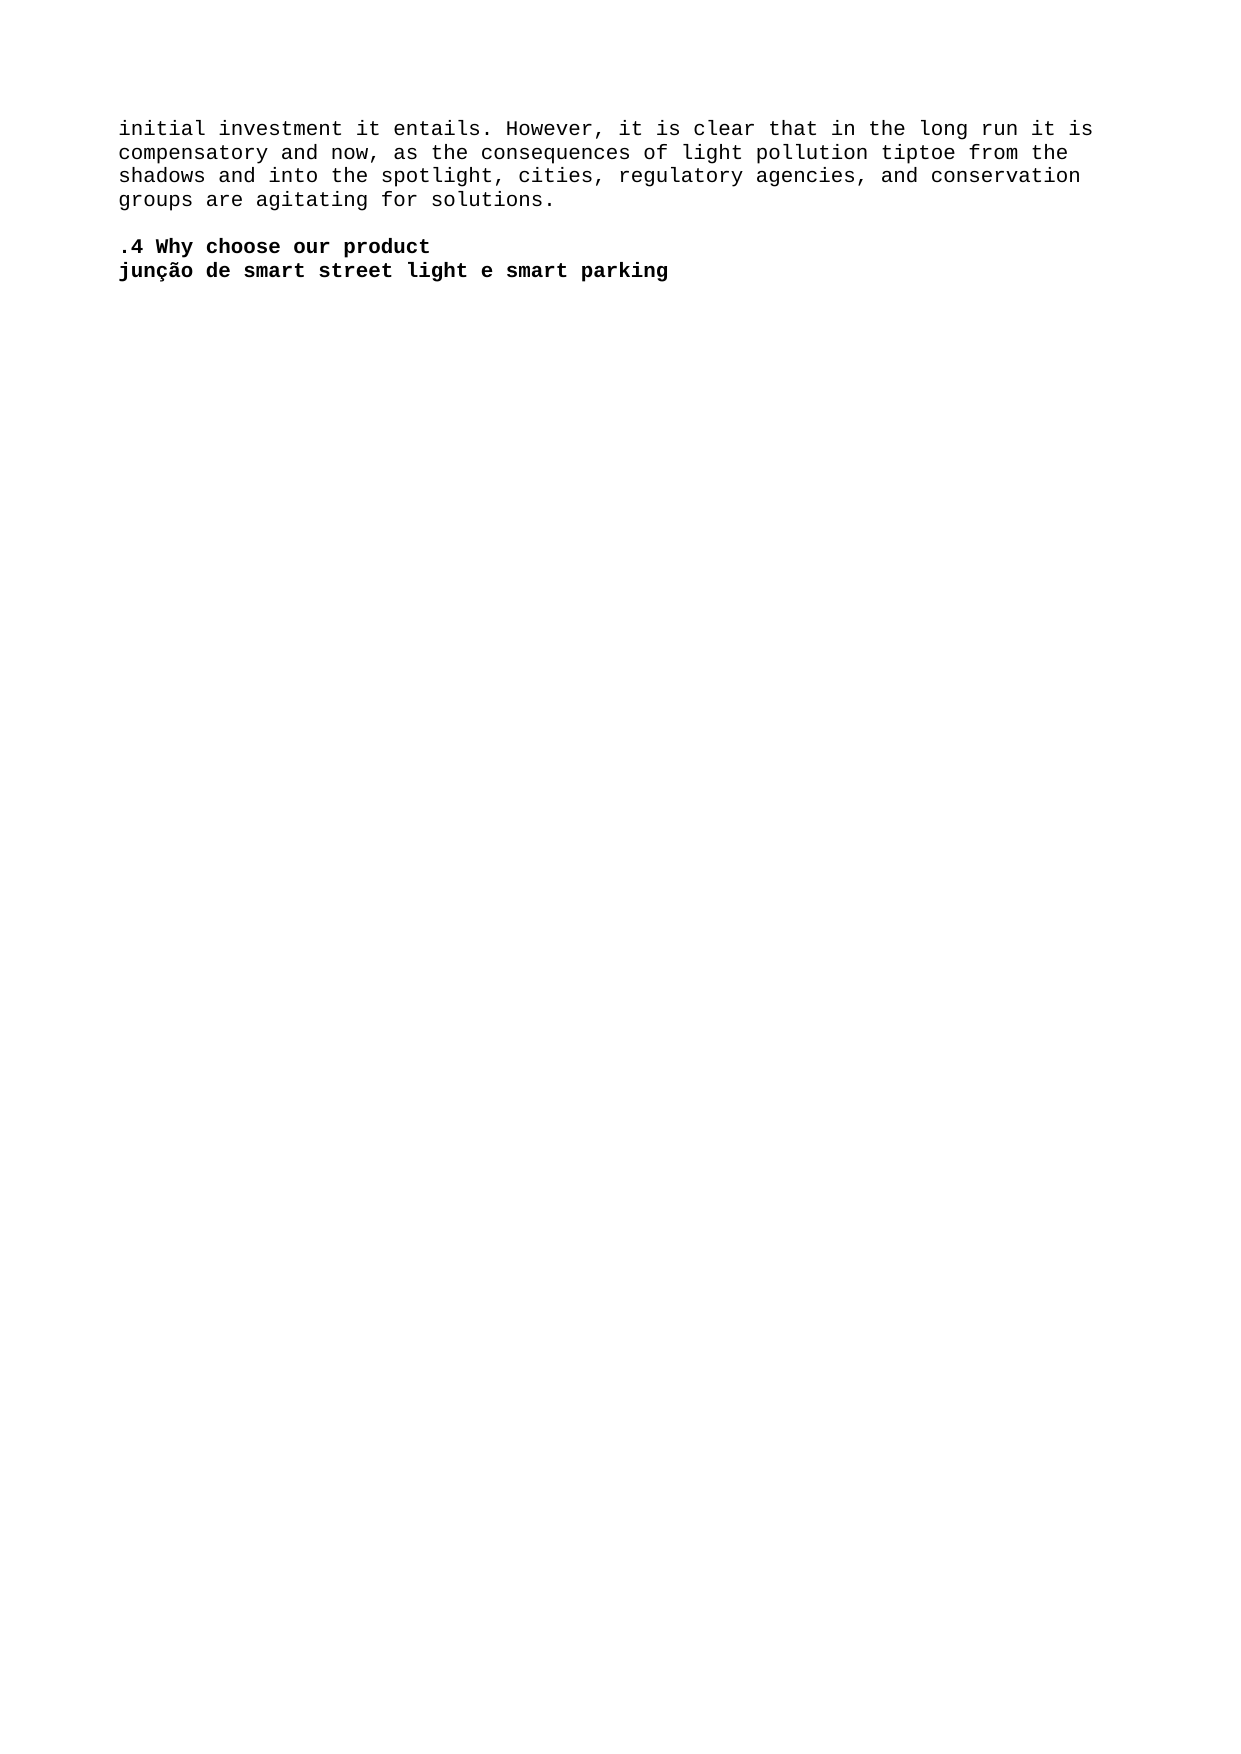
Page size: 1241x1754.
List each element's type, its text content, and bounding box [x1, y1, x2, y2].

text junção de smart street light e smart parking [118, 260, 1122, 284]
text .4 Why choose our product [118, 236, 1122, 260]
text initial investment it entails. However, it is clear that in the long run it is compensatory and now, as the consequences of light pollution tiptoe from the shadows and into the spotlight, cities, regulatory agencies, and conservation groups are agitating for solutions. [118, 118, 1122, 213]
